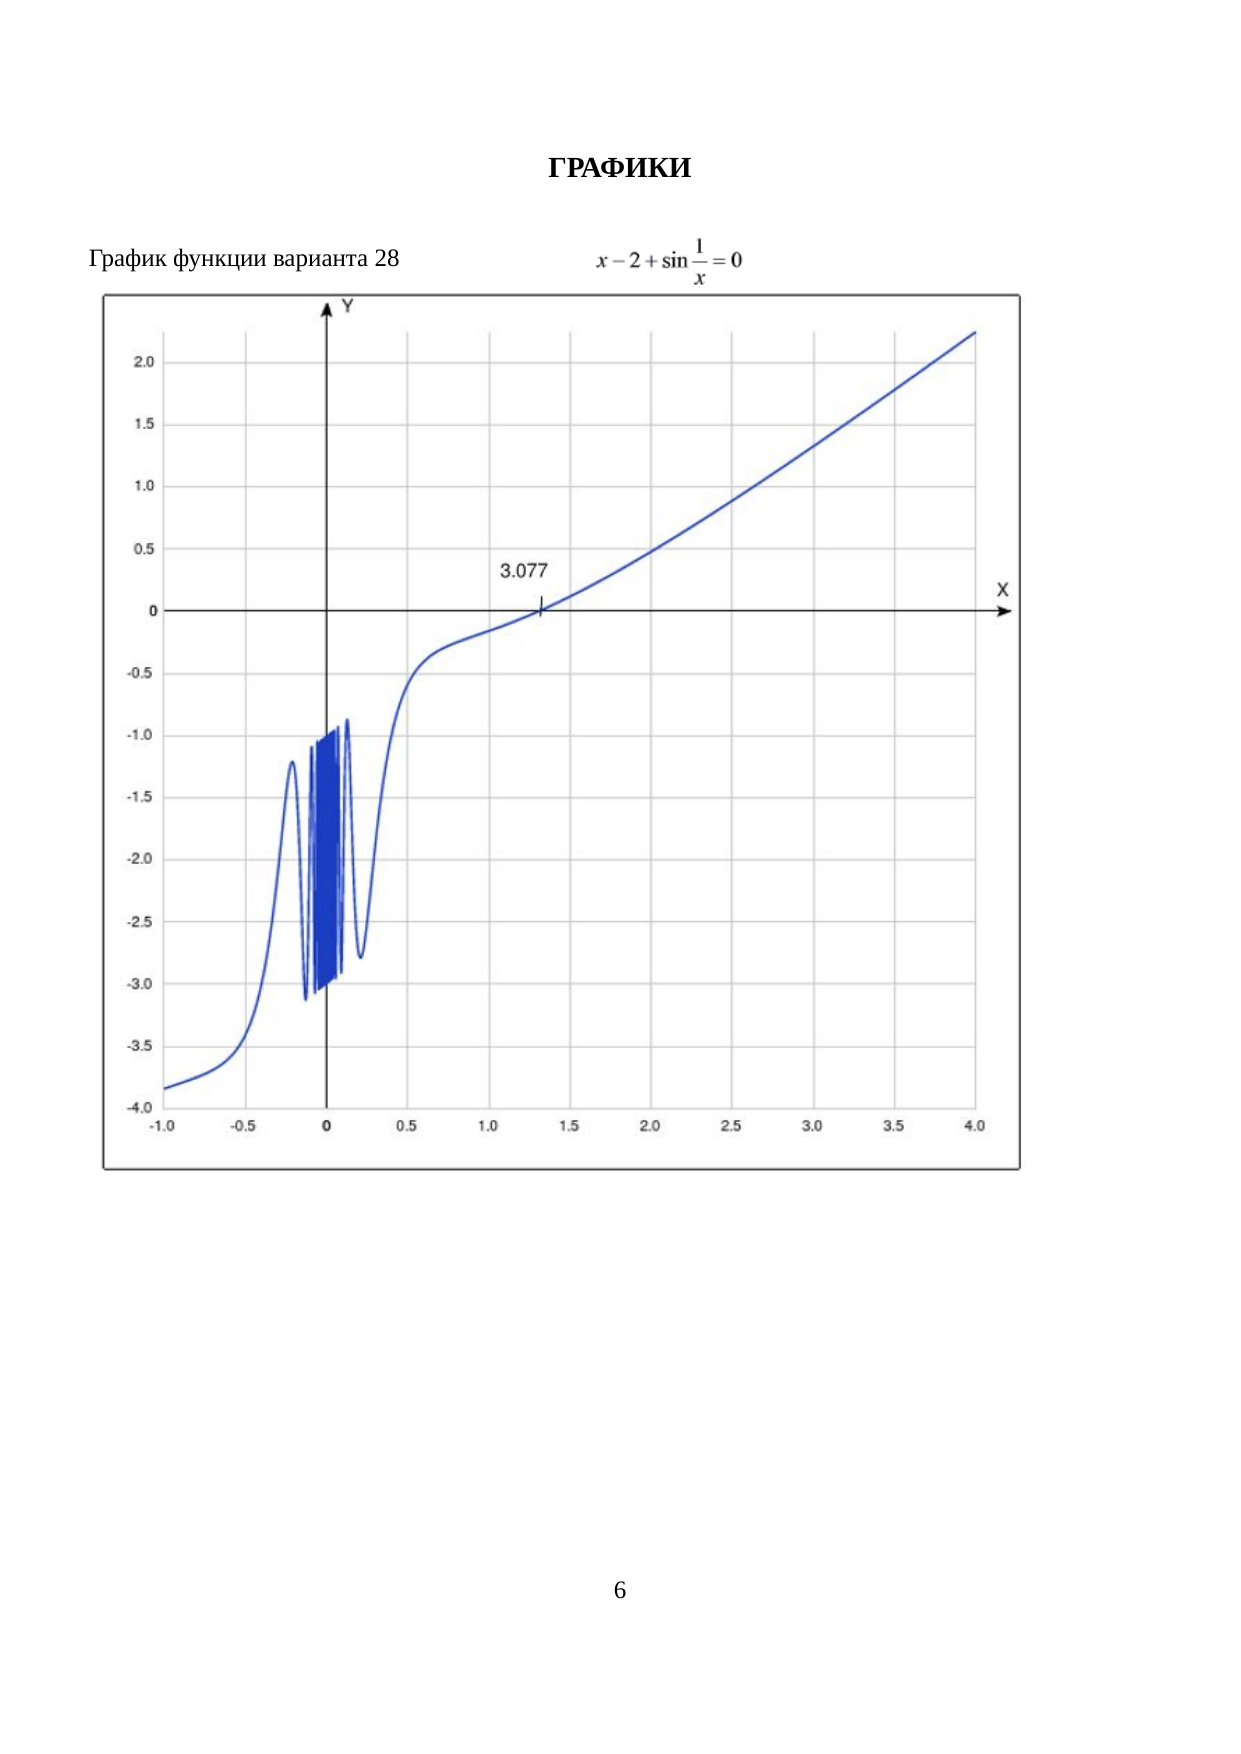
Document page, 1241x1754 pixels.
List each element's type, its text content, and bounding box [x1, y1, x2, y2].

text График функции варианта 28 [88, 243, 587, 272]
subtitle Графики [88, 150, 1151, 183]
text [768, 243, 1151, 272]
picture [100, 291, 1028, 1179]
picture [587, 237, 768, 286]
